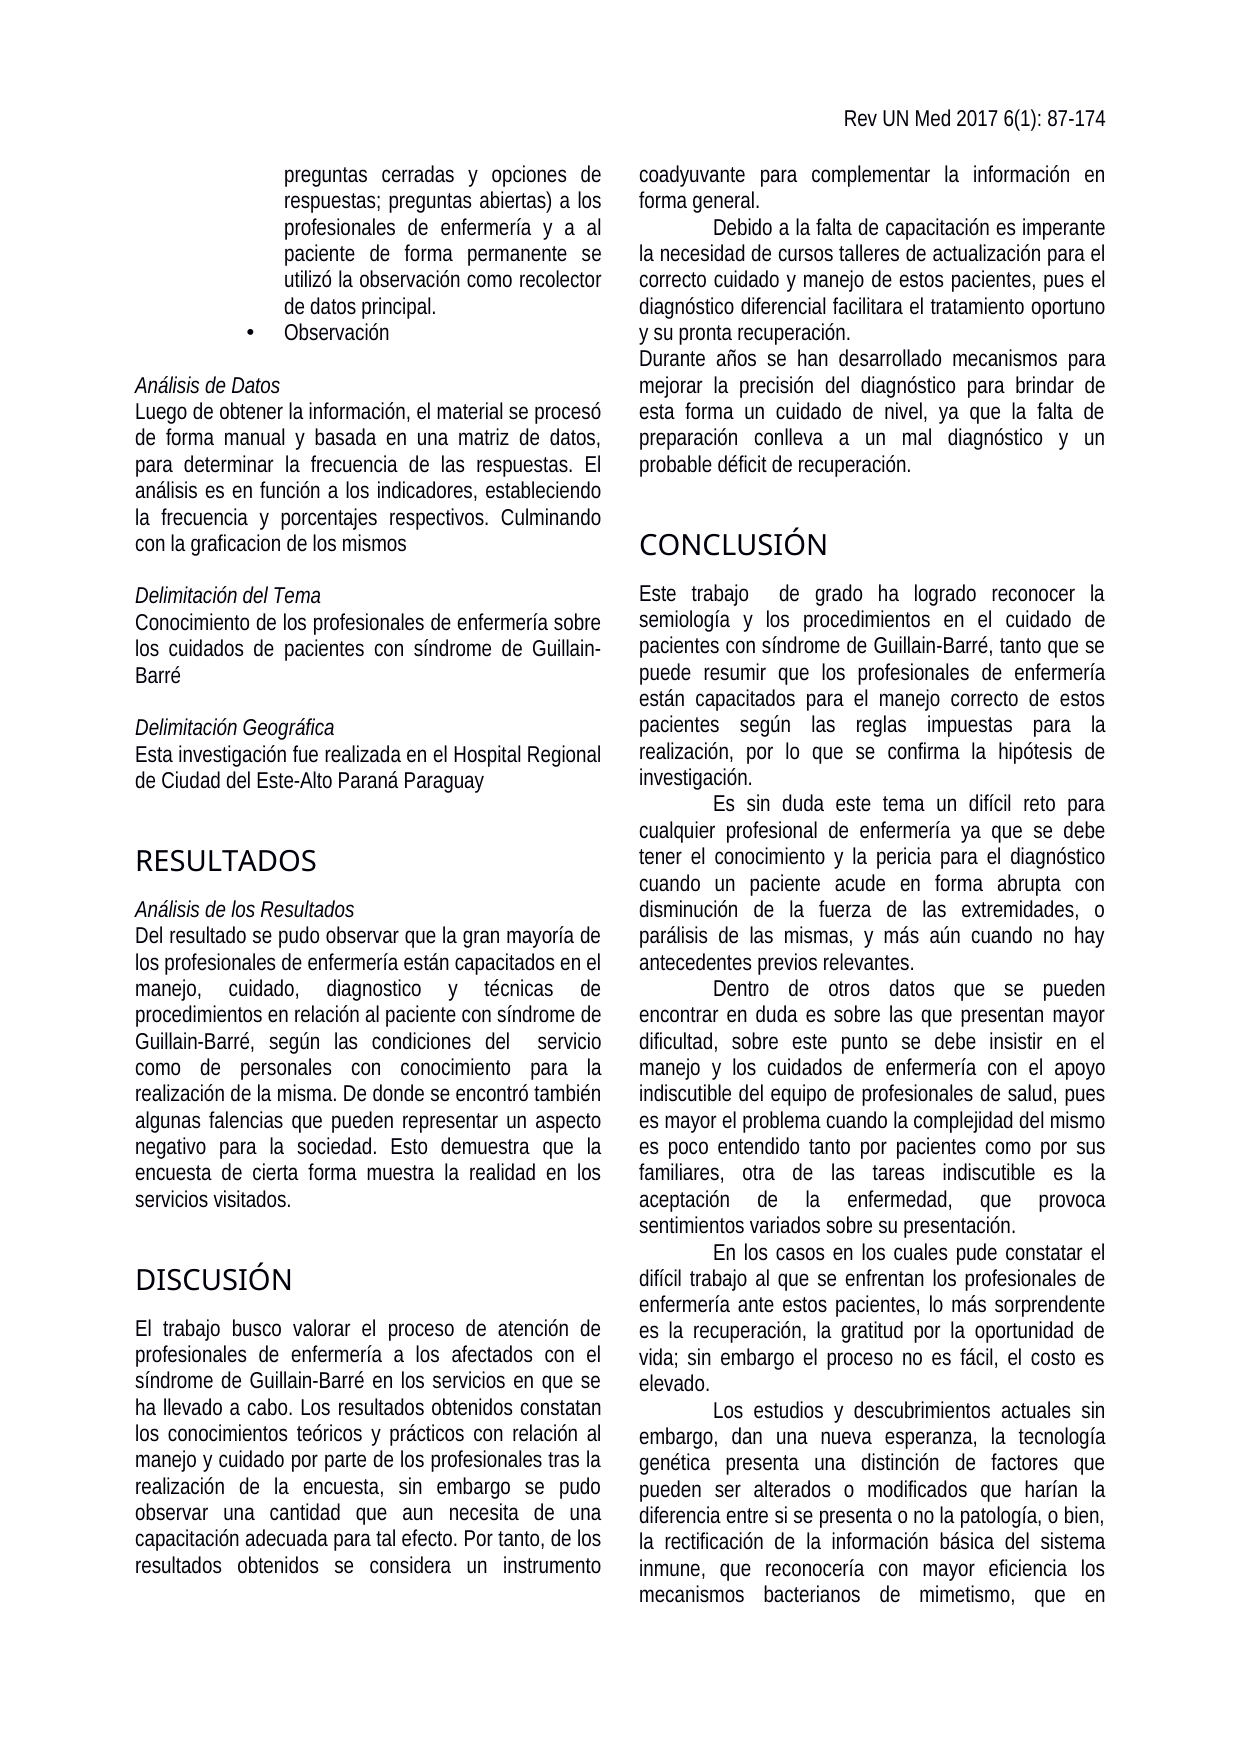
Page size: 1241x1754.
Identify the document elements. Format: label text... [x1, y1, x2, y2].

text Los estudios y descubrimientos actuales sin embargo, dan una nueva esperanza, la tecnología genética presenta una distinción de factores que pueden ser alterados o modificados que harían la diferencia entre si se presenta o no la patología, o bien, la rectificación de la información básica del sistema inmune, que reconocería con mayor eficiencia los mecanismos bacterianos de mimetismo, que en [639, 1397, 1106, 1607]
text En los casos en los cuales pude constatar el difícil trabajo al que se enfrentan los profesionales de enfermería ante estos pacientes, lo más sorprendente es la recuperación, la gratitud por la oportunidad de vida; sin embargo el proceso no es fácil, el costo es elevado. [639, 1238, 1106, 1397]
text Debido a la falta de capacitación es imperante la necesidad de cursos talleres de actualización para el correcto cuidado y manejo de estos pacientes, pues el diagnóstico diferencial facilitara el tratamiento oportuno y su pronta recuperación. [639, 213, 1106, 345]
text Del resultado se pudo observar que la gran mayoría de los profesionales de enfermería están capacitados en el manejo, cuidado, diagnostico y técnicas de procedimientos en relación al paciente con síndrome de Guillain-Barré, según las condiciones del servicio como de personales con conocimiento para la realización de la misma. De donde se encontró también algunas falencias que pueden representar un aspecto negativo para la sociedad. Esto demuestra que la encuesta de cierta forma muestra la realidad en los servicios visitados. [135, 922, 601, 1212]
text Luego de obtener la información, el material se procesó de forma manual y basada en una matriz de datos, para determinar la frecuencia de las respuestas. El análisis es en función a los indicadores, estableciendo la frecuencia y porcentajes respectivos. Culminando con la graficacion de los mismos [135, 398, 601, 556]
text El trabajo busco valorar el proceso de atención de profesionales de enfermería a los afectados con el síndrome de Guillain-Barré en los servicios en que se ha llevado a cabo. Los resultados obtenidos constatan los conocimientos teóricos y prácticos con relación al manejo y cuidado por parte de los profesionales tras la realización de la encuesta, sin embargo se pudo observar una cantidad que aun necesita de una capacitación adecuada para tal efecto. Por tanto, de los resultados obtenidos se considera un instrumento [135, 1314, 601, 1578]
text Delimitación Geográfica [135, 714, 601, 741]
text Dentro de otros datos que se pueden encontrar en duda es sobre las que presentan mayor dificultad, sobre este punto se debe insistir en el manejo y los cuidados de enfermería con el apoyo indiscutible del equipo de profesionales de salud, pues es mayor el problema cuando la complejidad del mismo es poco entendido tanto por pacientes como por sus familiares, otra de las tareas indiscutible es la aceptación de la enfermedad, que provoca sentimientos variados sobre su presentación. [639, 975, 1106, 1238]
text Durante años se han desarrollado mecanismos para mejorar la precisión del diagnóstico para brindar de esta forma un cuidado de nivel, ya que la falta de preparación conlleva a un mal diagnóstico y un probable déficit de recuperación. [639, 345, 1106, 477]
list preguntas cerradas y opciones de respuestas; preguntas abiertas) a los profesionales de enfermería y a al paciente de forma permanente se utilizó la observación como recolector de datos principal. [246, 161, 601, 319]
text Análisis de los Resultados [135, 896, 601, 922]
subtitle RESULTADOS [135, 841, 601, 880]
text coadyuvante para complementar la información en forma general. [639, 161, 1106, 213]
text Conocimiento de los profesionales de enfermería sobre los cuidados de pacientes con síndrome de Guillain-Barré [135, 609, 601, 688]
text Es sin duda este tema un difícil reto para cualquier profesional de enfermería ya que se debe tener el conocimiento y la pericia para el diagnóstico cuando un paciente acude en forma abrupta con disminución de la fuerza de las extremidades, o parálisis de las mismas, y más aún cuando no hay antecedentes previos relevantes. [639, 790, 1106, 975]
subtitle DISCUSIÓN [135, 1259, 601, 1299]
subtitle CONCLUSIÓN [639, 524, 1106, 564]
text Esta investigación fue realizada en el Hospital Regional de Ciudad del Este-Alto Paraná Paraguay [135, 741, 601, 793]
text Este trabajo de grado ha logrado reconocer la semiología y los procedimientos en el cuidado de pacientes con síndrome de Guillain-Barré, tanto que se puede resumir que los profesionales de enfermería están capacitados para el manejo correcto de estos pacientes según las reglas impuestas para la realización, por lo que se confirma la hipótesis de investigación. [639, 579, 1106, 790]
text Análisis de Datos [135, 372, 601, 398]
list Observación [246, 319, 601, 345]
text Delimitación del Tema [135, 582, 601, 609]
